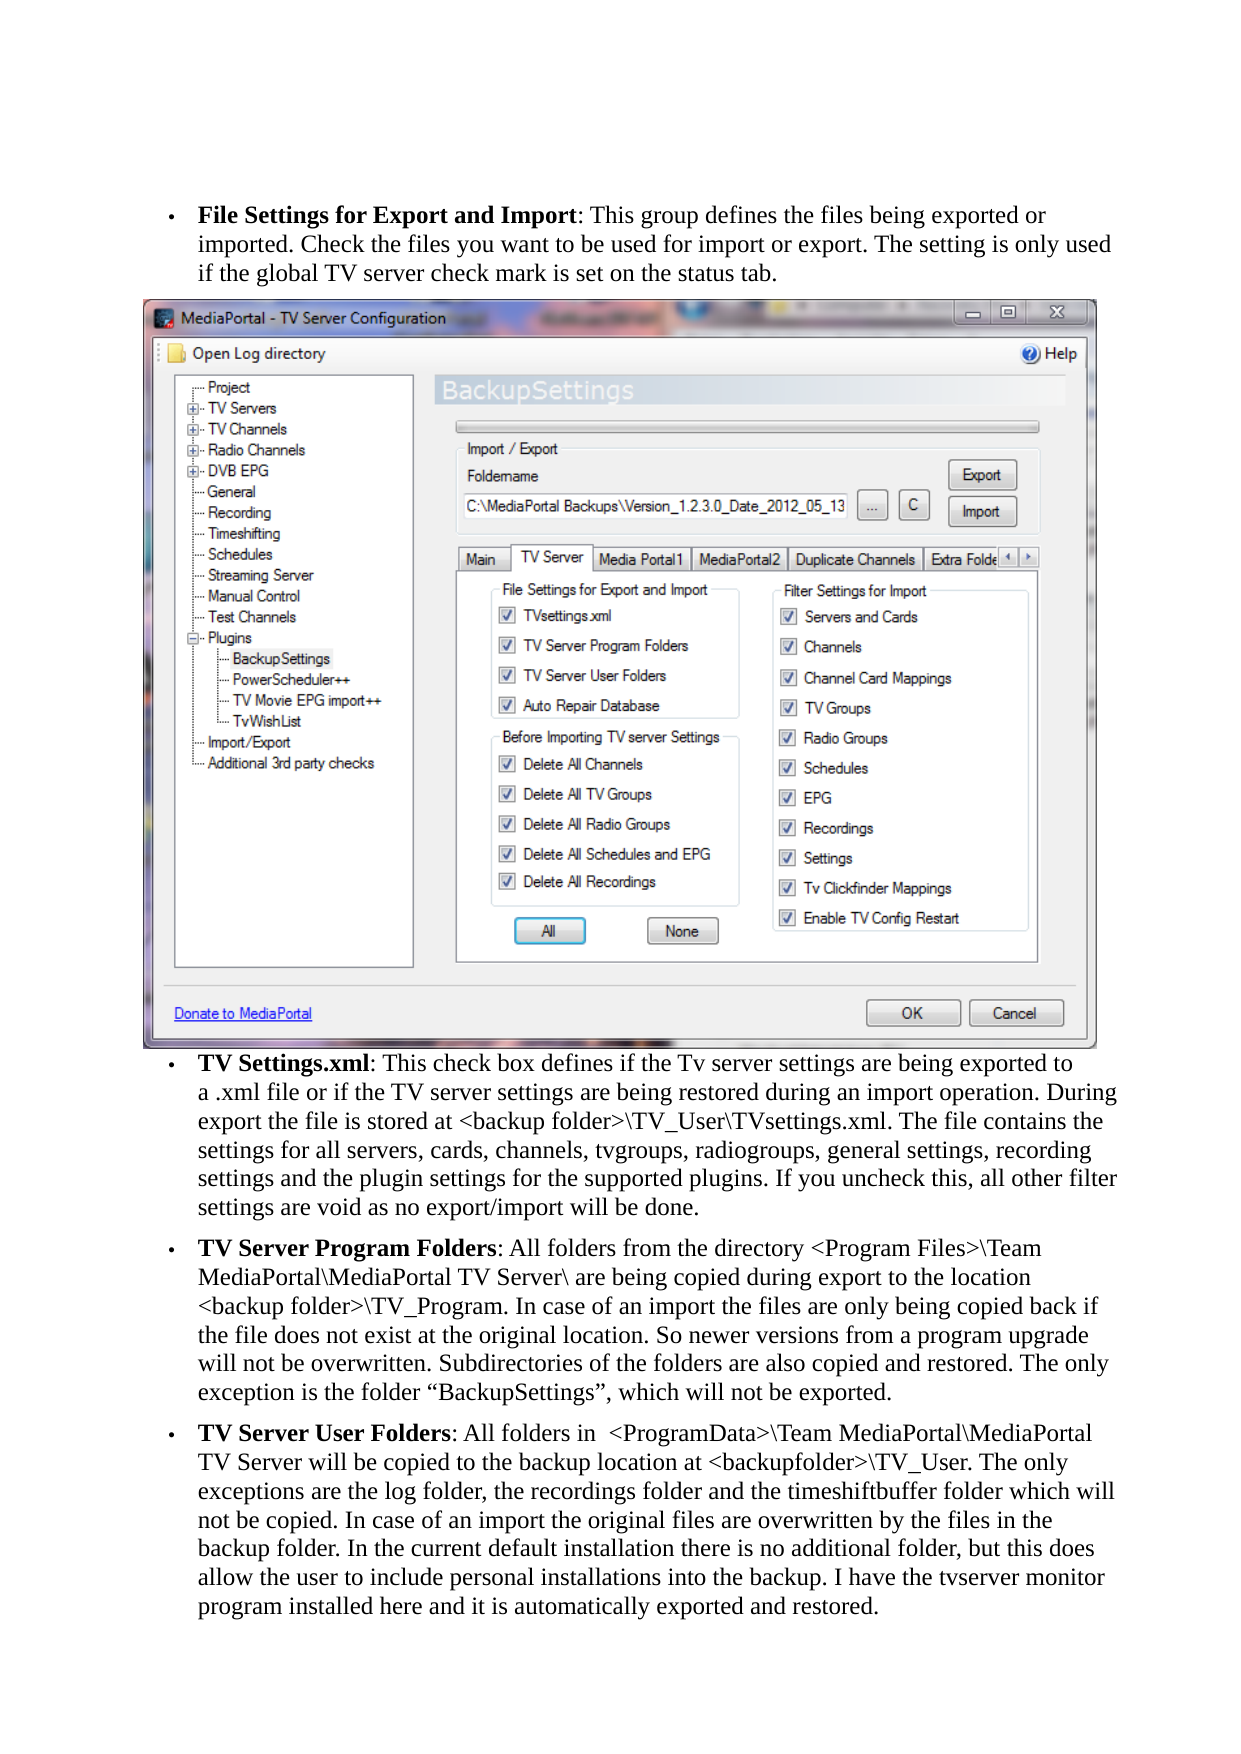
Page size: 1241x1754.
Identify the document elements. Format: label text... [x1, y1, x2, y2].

list TV Server User Folders: All folders in <ProgramData>\Team MediaPortal\MediaPortal TV Server will be copied to the backup location at <backupfolder>\TV_User. The only exceptions are the log folder, the recordings folder and the timeshiftbuffer folder which will not be copied. In case of an import the original files are overwritten by the files in the backup folder. In the current default installation there is no additional folder, but this does allow the user to include personal installations into the backup. I have the tvserver monitor program installed here and it is automatically exported and restored. [168, 1418, 1122, 1620]
picture [143, 299, 1097, 1049]
list TV Settings.xml: This check box defines if the Tv server settings are being exported to a .xml file or if the TV server settings are being restored during an import operation. During export the file is stored at <backup folder>\TV_User\TVsettings.xml. The file contains the settings for all servers, cards, channels, tvgroups, radiogroups, general settings, recording settings and the plugin settings for the supported plugins. If you uncheck this, all other filter settings are void as no export/import will be done. [168, 299, 1122, 1221]
list TV Server Program Folders: All folders from the directory <Program Files>\Team MediaPortal\MediaPortal TV Server\ are being copied during export to the location <backup folder>\TV_Program. In case of an import the files are only being copied back if the file does not exist at the original location. So newer versions from a program upgrade will not be overwritten. Subdirectories of the folders are also copied and restored. The only exception is the folder “BackupSettings”, which will not be exported. [168, 1233, 1122, 1406]
list File Settings for Export and Import: This group defines the files being exported or imported. Check the files you want to be used for import or export. The setting is only used if the global TV server check mark is set on the status tab. [168, 201, 1122, 287]
